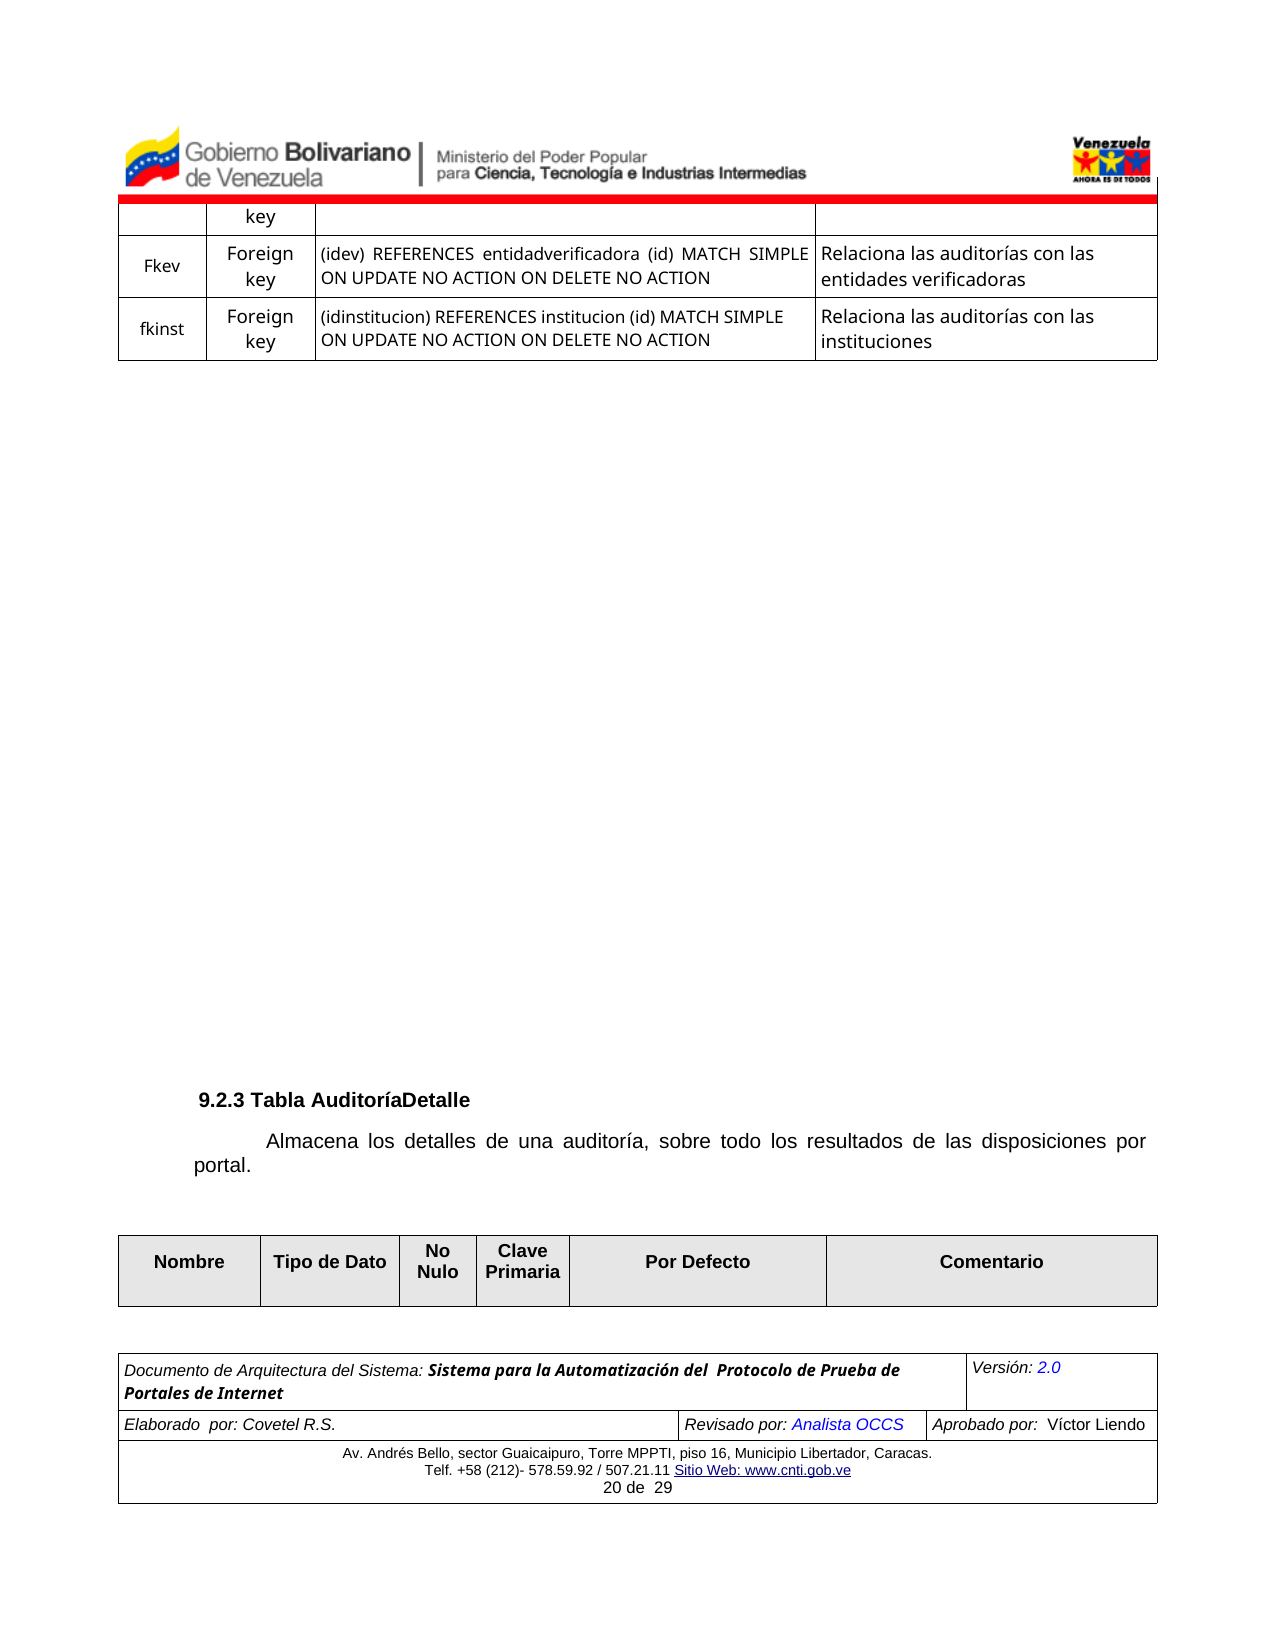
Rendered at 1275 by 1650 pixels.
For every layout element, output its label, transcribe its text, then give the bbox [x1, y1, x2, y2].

table_header Comentario [827, 1236, 1157, 1306]
text Almacena los detalles de una auditoría, sobre todo los resultados de las disposiciones por portal. [118, 1130, 1157, 1176]
subtitle Tabla AuditoríaDetalle [192, 1089, 1157, 1112]
table_cell key [207, 204, 315, 234]
table_header No Nulo [400, 1236, 476, 1306]
table_cell [316, 204, 815, 234]
table_cell Foreign key [207, 298, 315, 360]
table_cell (idinstitucion) REFERENCES institucion (id) MATCH SIMPLE ON UPDATE NO ACTION ON DELETE NO ACTION [316, 298, 815, 360]
table_cell Relaciona las auditorías con las entidades verificadoras [816, 236, 1157, 297]
table_header Tipo de Dato [261, 1236, 399, 1306]
table_header Por Defecto [570, 1236, 826, 1306]
table_header Nombre [119, 1236, 260, 1306]
table_cell [119, 204, 206, 234]
table_cell [816, 204, 1157, 234]
table_cell (idev) REFERENCES entidadverificadora (id) MATCH SIMPLE ON UPDATE NO ACTION ON DELETE NO ACTION [316, 236, 815, 297]
table_header Clave Primaria [477, 1236, 569, 1306]
table_cell Foreign key [207, 236, 315, 297]
table_cell fkinst [119, 298, 206, 360]
table_cell Relaciona las auditorías con las instituciones [816, 298, 1157, 360]
table_cell Fkev [119, 236, 206, 297]
picture [118, 118, 1157, 204]
